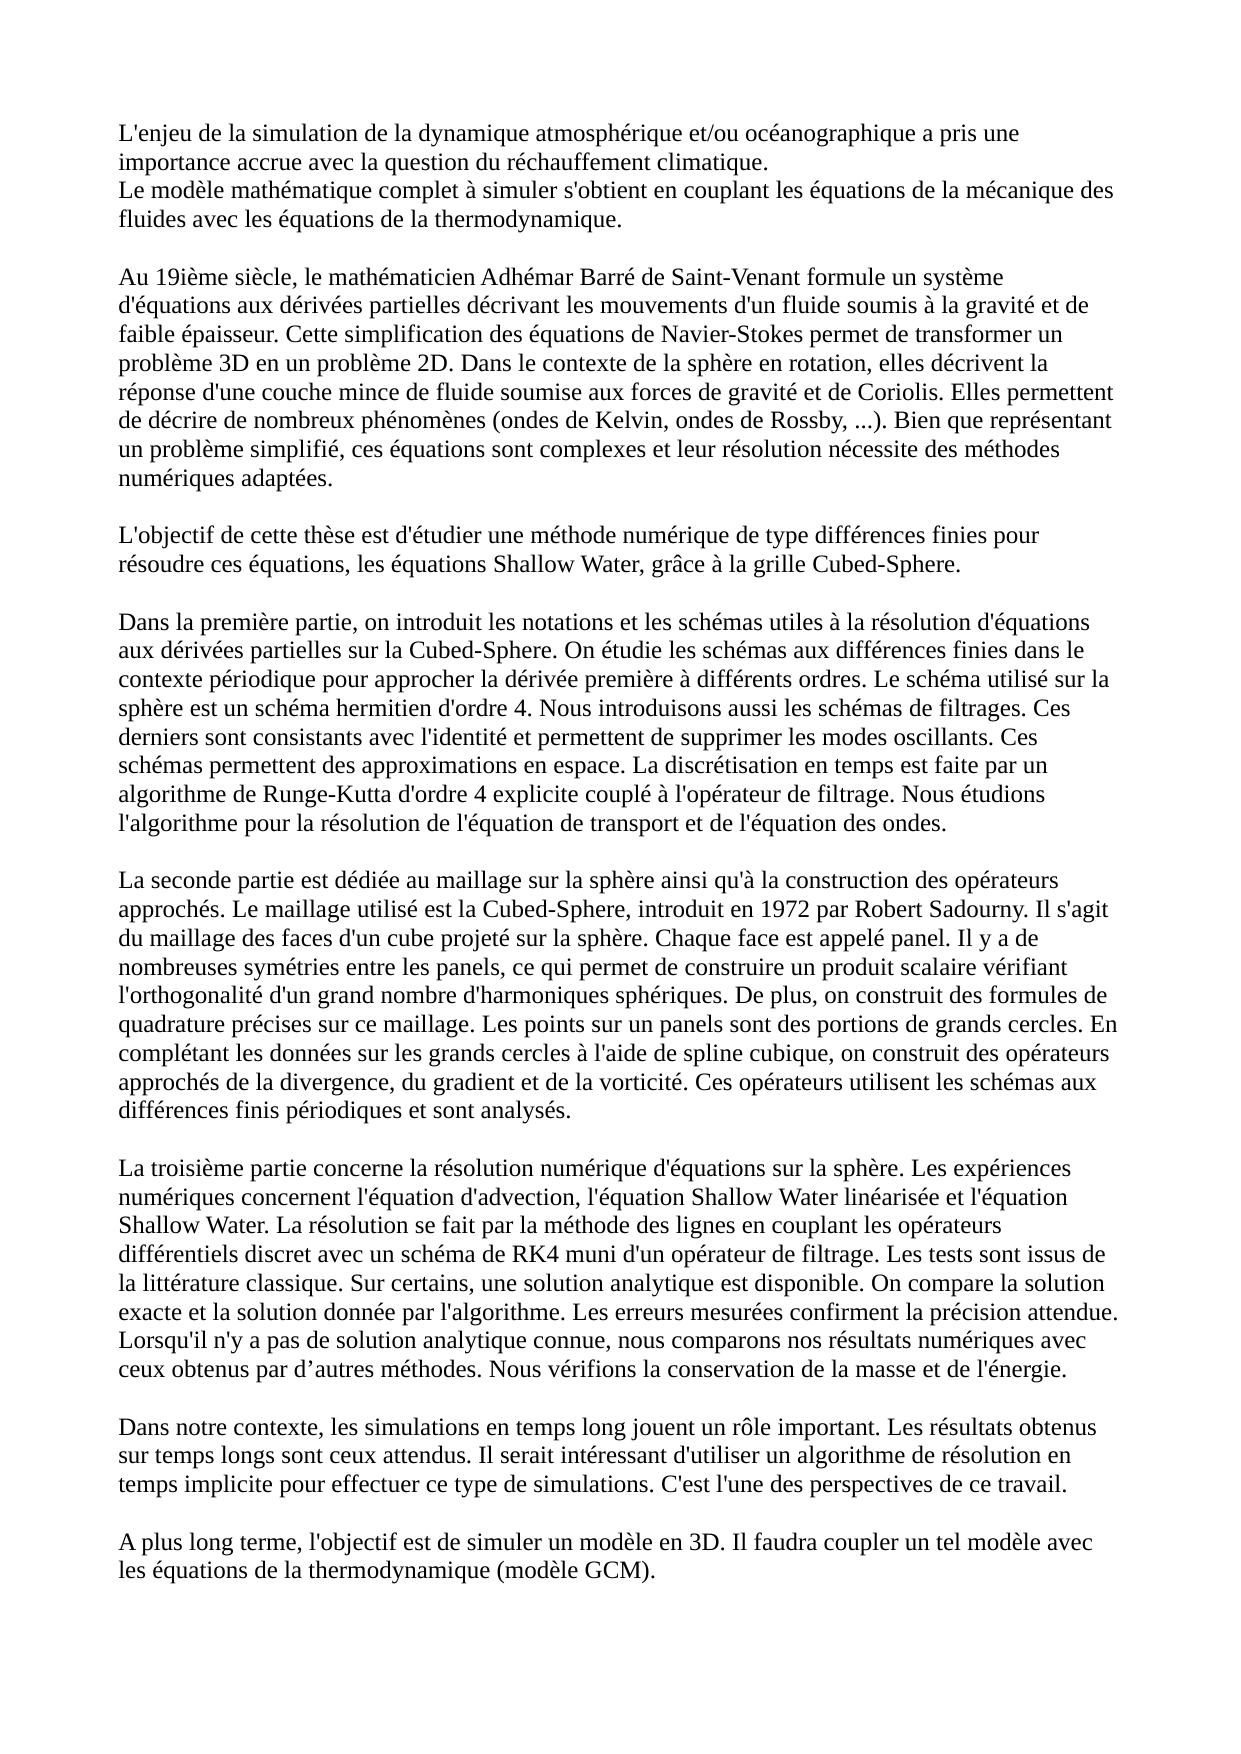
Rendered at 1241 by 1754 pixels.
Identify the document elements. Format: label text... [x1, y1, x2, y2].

text Dans notre contexte, les simulations en temps long jouent un rôle important. Les résultats obtenus sur temps longs sont ceux attendus. Il serait intéressant d'utiliser un algorithme de résolution en temps implicite pour effectuer ce type de simulations. C'est l'une des perspectives de ce travail. [118, 1412, 1122, 1498]
text La troisième partie concerne la résolution numérique d'équations sur la sphère. Les expériences numériques concernent l'équation d'advection, l'équation Shallow Water linéarisée et l'équation Shallow Water. La résolution se fait par la méthode des lignes en couplant les opérateurs différentiels discret avec un schéma de RK4 muni d'un opérateur de filtrage. Les tests sont issus de la littérature classique. Sur certains, une solution analytique est disponible. On compare la solution exacte et la solution donnée par l'algorithme. Les erreurs mesurées confirment la précision attendue. Lorsqu'il n'y a pas de solution analytique connue, nous comparons nos résultats numériques avec ceux obtenus par d’autres méthodes. Nous vérifions la conservation de la masse et de l'énergie. [118, 1153, 1122, 1383]
text L'objectif de cette thèse est d'étudier une méthode numérique de type différences finies pour résoudre ces équations, les équations Shallow Water, grâce à la grille Cubed-Sphere. [118, 521, 1122, 578]
text Dans la première partie, on introduit les notations et les schémas utiles à la résolution d'équations aux dérivées partielles sur la Cubed-Sphere. On étudie les schémas aux différences finies dans le contexte périodique pour approcher la dérivée première à différents ordres. Le schéma utilisé sur la sphère est un schéma hermitien d'ordre 4. Nous introduisons aussi les schémas de filtrages. Ces derniers sont consistants avec l'identité et permettent de supprimer les modes oscillants. Ces schémas permettent des approximations en espace. La discrétisation en temps est faite par un algorithme de Runge-Kutta d'ordre 4 explicite couplé à l'opérateur de filtrage. Nous étudions l'algorithme pour la résolution de l'équation de transport et de l'équation des ondes. [118, 607, 1122, 837]
text Au 19ième siècle, le mathématicien Adhémar Barré de Saint-Venant formule un système d'équations aux dérivées partielles décrivant les mouvements d'un fluide soumis à la gravité et de faible épaisseur. Cette simplification des équations de Navier-Stokes permet de transformer un problème 3D en un problème 2D. Dans le contexte de la sphère en rotation, elles décrivent la réponse d'une couche mince de fluide soumise aux forces de gravité et de Coriolis. Elles permettent de décrire de nombreux phénomènes (ondes de Kelvin, ondes de Rossby, ...). Bien que représentant un problème simplifié, ces équations sont complexes et leur résolution nécessite des méthodes numériques adaptées. [118, 262, 1122, 492]
text A plus long terme, l'objectif est de simuler un modèle en 3D. Il faudra coupler un tel modèle avec les équations de la thermodynamique (modèle GCM). [118, 1527, 1122, 1584]
text La seconde partie est dédiée au maillage sur la sphère ainsi qu'à la construction des opérateurs approchés. Le maillage utilisé est la Cubed-Sphere, introduit en 1972 par Robert Sadourny. Il s'agit du maillage des faces d'un cube projeté sur la sphère. Chaque face est appelé panel. Il y a de nombreuses symétries entre les panels, ce qui permet de construire un produit scalaire vérifiant l'orthogonalité d'un grand nombre d'harmoniques sphériques. De plus, on construit des formules de quadrature précises sur ce maillage. Les points sur un panels sont des portions de grands cercles. En complétant les données sur les grands cercles à l'aide de spline cubique, on construit des opérateurs approchés de la divergence, du gradient et de la vorticité. Ces opérateurs utilisent les schémas aux différences finis périodiques et sont analysés. [118, 866, 1122, 1124]
text Le modèle mathématique complet à simuler s'obtient en couplant les équations de la mécanique des fluides avec les équations de la thermodynamique. [118, 176, 1122, 233]
text L'enjeu de la simulation de la dynamique atmosphérique et/ou océanographique a pris une importance accrue avec la question du réchauffement climatique. [118, 118, 1122, 176]
